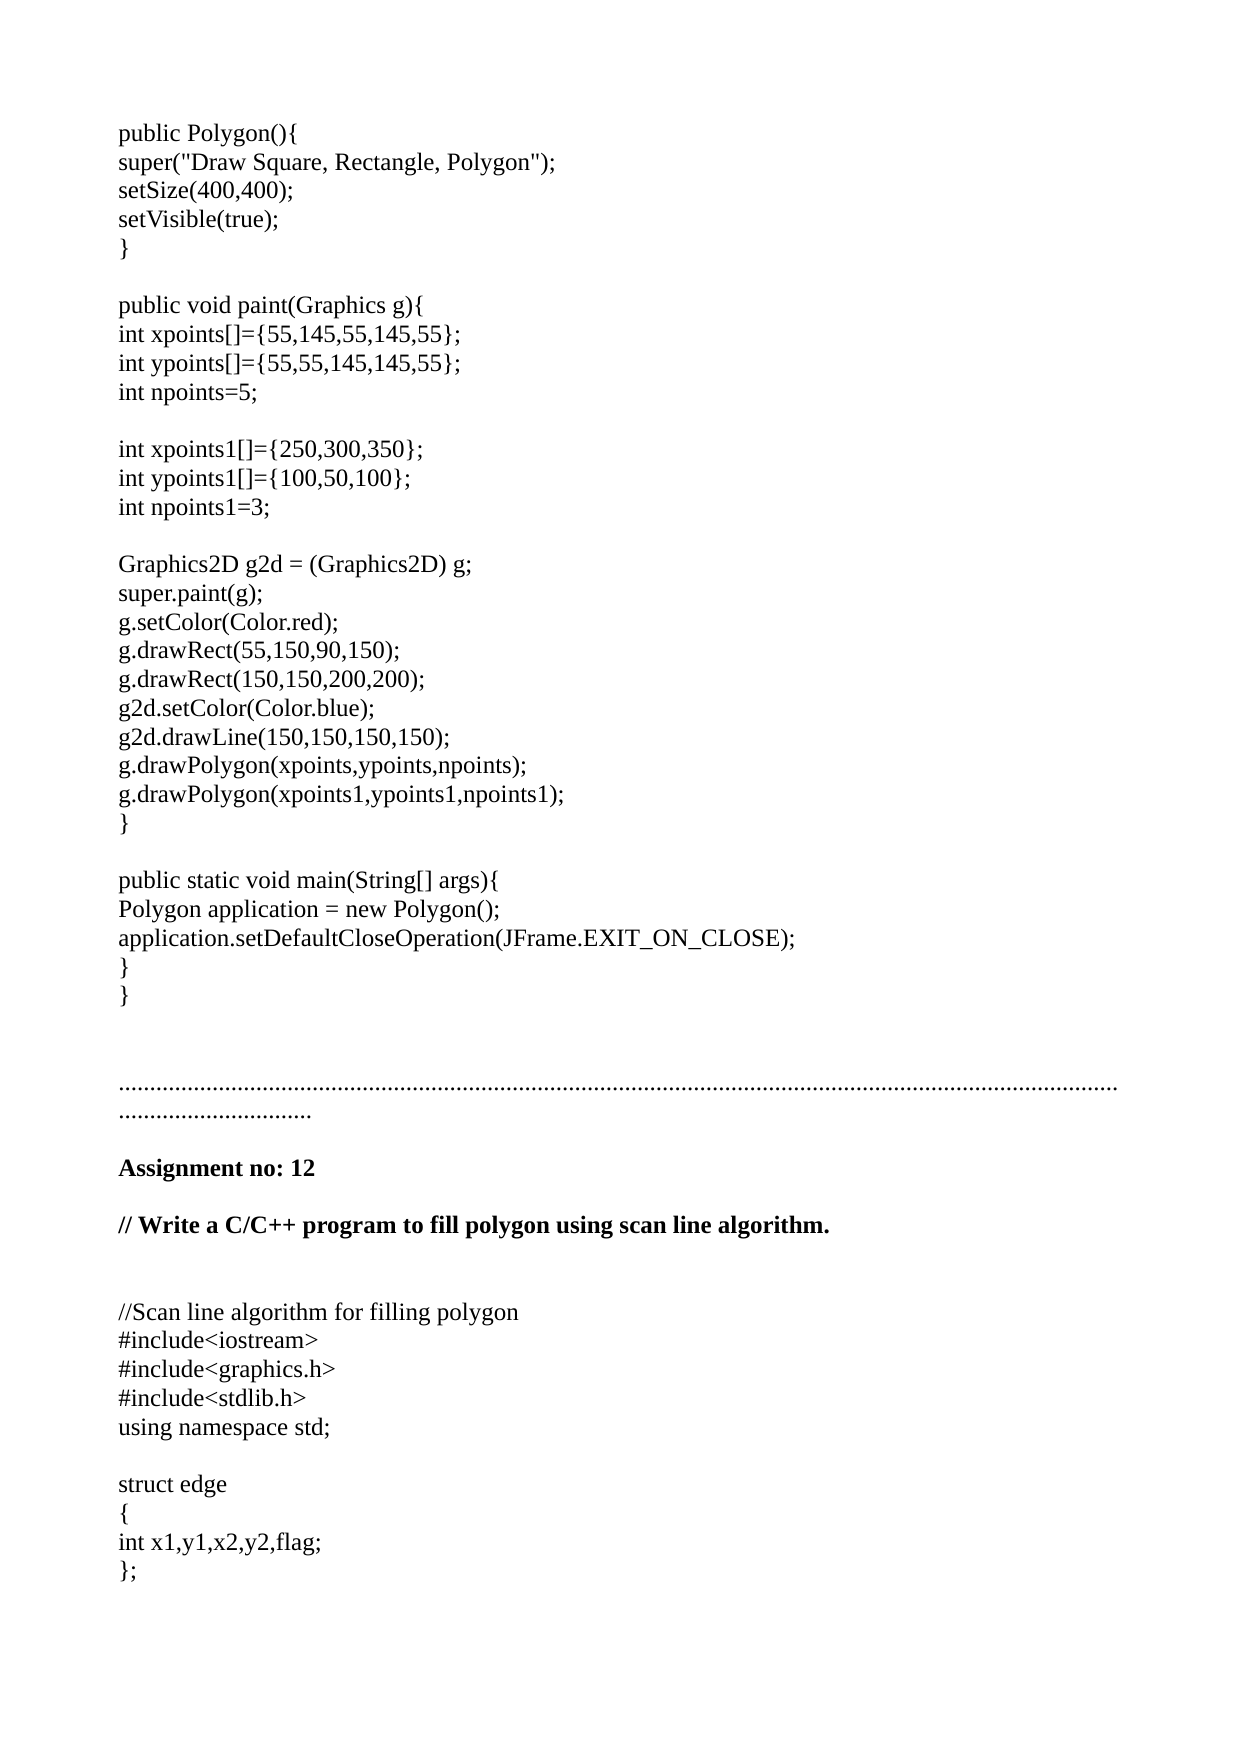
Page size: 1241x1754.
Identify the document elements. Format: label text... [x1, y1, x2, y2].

text g.drawRect(150,150,200,200); [118, 664, 1122, 693]
text g.drawPolygon(xpoints1,ypoints1,npoints1); [118, 779, 1122, 808]
text Polygon application = new Polygon(); [118, 894, 1122, 923]
text Graphics2D g2d = (Graphics2D) g; [118, 549, 1122, 578]
text } [118, 981, 1122, 1009]
text public Polygon(){ [118, 118, 1122, 147]
text g.drawRect(55,150,90,150); [118, 636, 1122, 664]
text } [118, 952, 1122, 981]
text #include<iostream> [118, 1326, 1122, 1354]
text ............................................................................................................................................................................................... [118, 1067, 1122, 1124]
text super("Draw Square, Rectangle, Polygon"); [118, 147, 1122, 176]
text int npoints=5; [118, 377, 1122, 406]
text public void paint(Graphics g){ [118, 291, 1122, 319]
text int ypoints1[]={100,50,100}; [118, 463, 1122, 492]
text int xpoints1[]={250,300,350}; [118, 434, 1122, 463]
text int npoints1=3; [118, 492, 1122, 521]
text int x1,y1,x2,y2,flag; [118, 1527, 1122, 1556]
text #include<graphics.h> [118, 1354, 1122, 1383]
text } [118, 808, 1122, 837]
text public static void main(String[] args){ [118, 866, 1122, 894]
text setSize(400,400); [118, 176, 1122, 204]
text //Scan line algorithm for filling polygon [118, 1297, 1122, 1326]
text setVisible(true); [118, 204, 1122, 233]
text int ypoints[]={55,55,145,145,55}; [118, 348, 1122, 377]
text int xpoints[]={55,145,55,145,55}; [118, 319, 1122, 348]
text application.setDefaultCloseOperation(JFrame.EXIT_ON_CLOSE); [118, 923, 1122, 952]
text struct edge [118, 1469, 1122, 1498]
text Assignment no: 12 [118, 1153, 1122, 1182]
text }; [118, 1556, 1122, 1584]
text #include<stdlib.h> [118, 1383, 1122, 1412]
text using namespace std; [118, 1412, 1122, 1441]
text g.drawPolygon(xpoints,ypoints,npoints); [118, 751, 1122, 779]
text } [118, 233, 1122, 262]
text g2d.drawLine(150,150,150,150); [118, 722, 1122, 751]
text g2d.setColor(Color.blue); [118, 693, 1122, 722]
text g.setColor(Color.red); [118, 607, 1122, 636]
text super.paint(g); [118, 578, 1122, 607]
text // Write a C/C++ program to fill polygon using scan line algorithm. [118, 1211, 1122, 1239]
text { [118, 1498, 1122, 1527]
